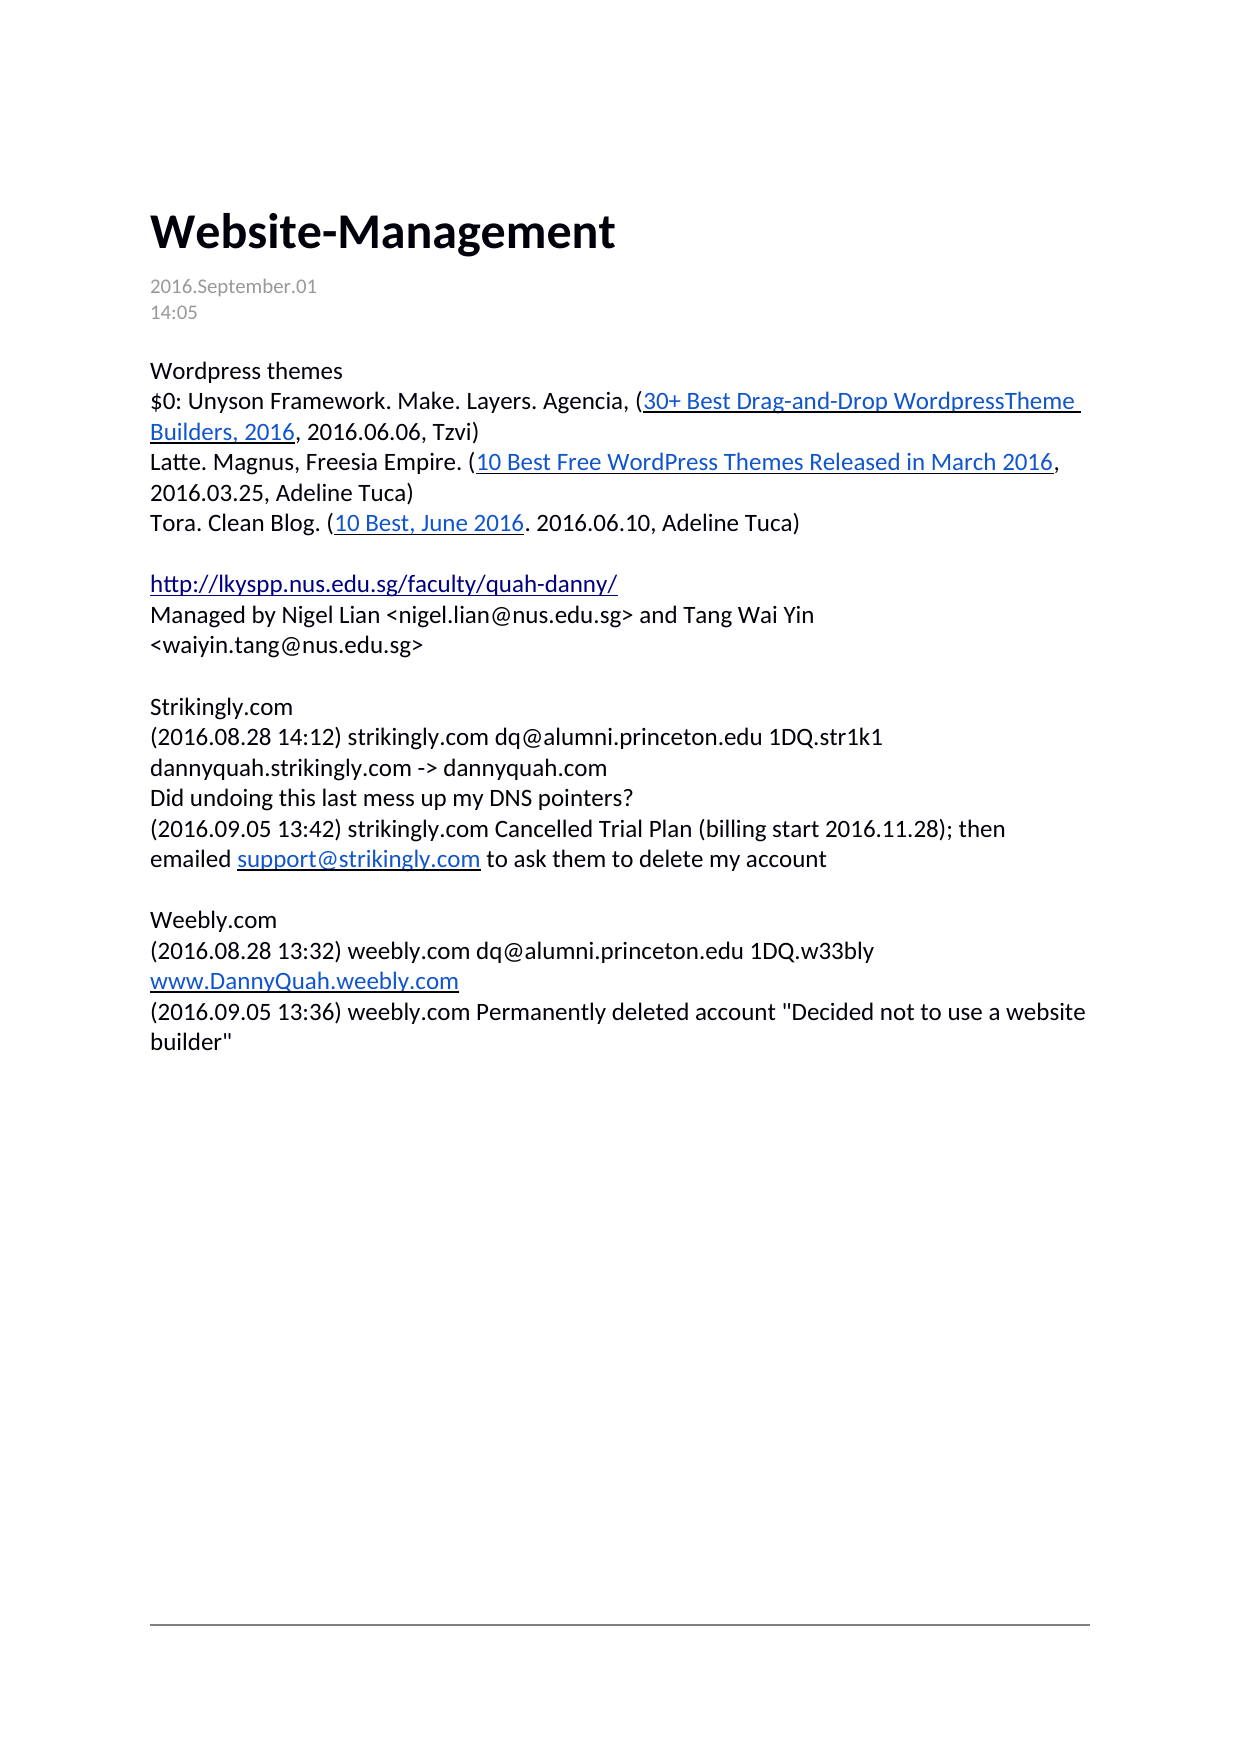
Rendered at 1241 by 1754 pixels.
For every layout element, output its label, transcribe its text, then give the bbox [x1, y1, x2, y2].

text $0: Unyson Framework. Make. Layers. Agencia, (30+ Best Drag-and-Drop WordpressTheme Builders, 2016, 2016.06.06, Tzvi) [150, 385, 1090, 446]
text Weebly.com [150, 904, 1090, 935]
text 14:05 [150, 299, 1090, 324]
text http://lkyspp.nus.edu.sg/faculty/quah-danny/ [150, 568, 1090, 599]
text Latte. Magnus, Freesia Empire. (10 Best Free WordPress Themes Released in March 2016, 2016.03.25, Adeline Tuca) [150, 446, 1090, 507]
text (2016.09.05 13:42) strikingly.com Cancelled Trial Plan (billing start 2016.11.28); then emailed support@strikingly.com to ask them to delete my account [150, 813, 1090, 874]
subtitle Website-Management [150, 200, 1090, 261]
text Strikingly.com [150, 691, 1090, 721]
text Managed by Nigel Lian <nigel.lian@nus.edu.sg> and Tang Wai Yin <waiyin.tang@nus.edu.sg> [150, 599, 1090, 660]
text 2016.September.01 [150, 273, 1090, 299]
text (2016.08.28 13:32) weebly.com dq@alumni.princeton.edu 1DQ.w33bly www.DannyQuah.weebly.com [150, 935, 1090, 996]
text Wordpress themes [150, 355, 1090, 385]
text Tora. Clean Blog. (10 Best, June 2016. 2016.06.10, Adeline Tuca) [150, 507, 1090, 538]
text (2016.08.28 14:12) strikingly.com dq@alumni.princeton.edu 1DQ.str1k1 dannyquah.strikingly.com -> dannyquah.com [150, 721, 1090, 782]
text (2016.09.05 13:36) weebly.com Permanently deleted account "Decided not to use a website builder" [150, 996, 1090, 1057]
text Did undoing this last mess up my DNS pointers? [150, 782, 1090, 813]
